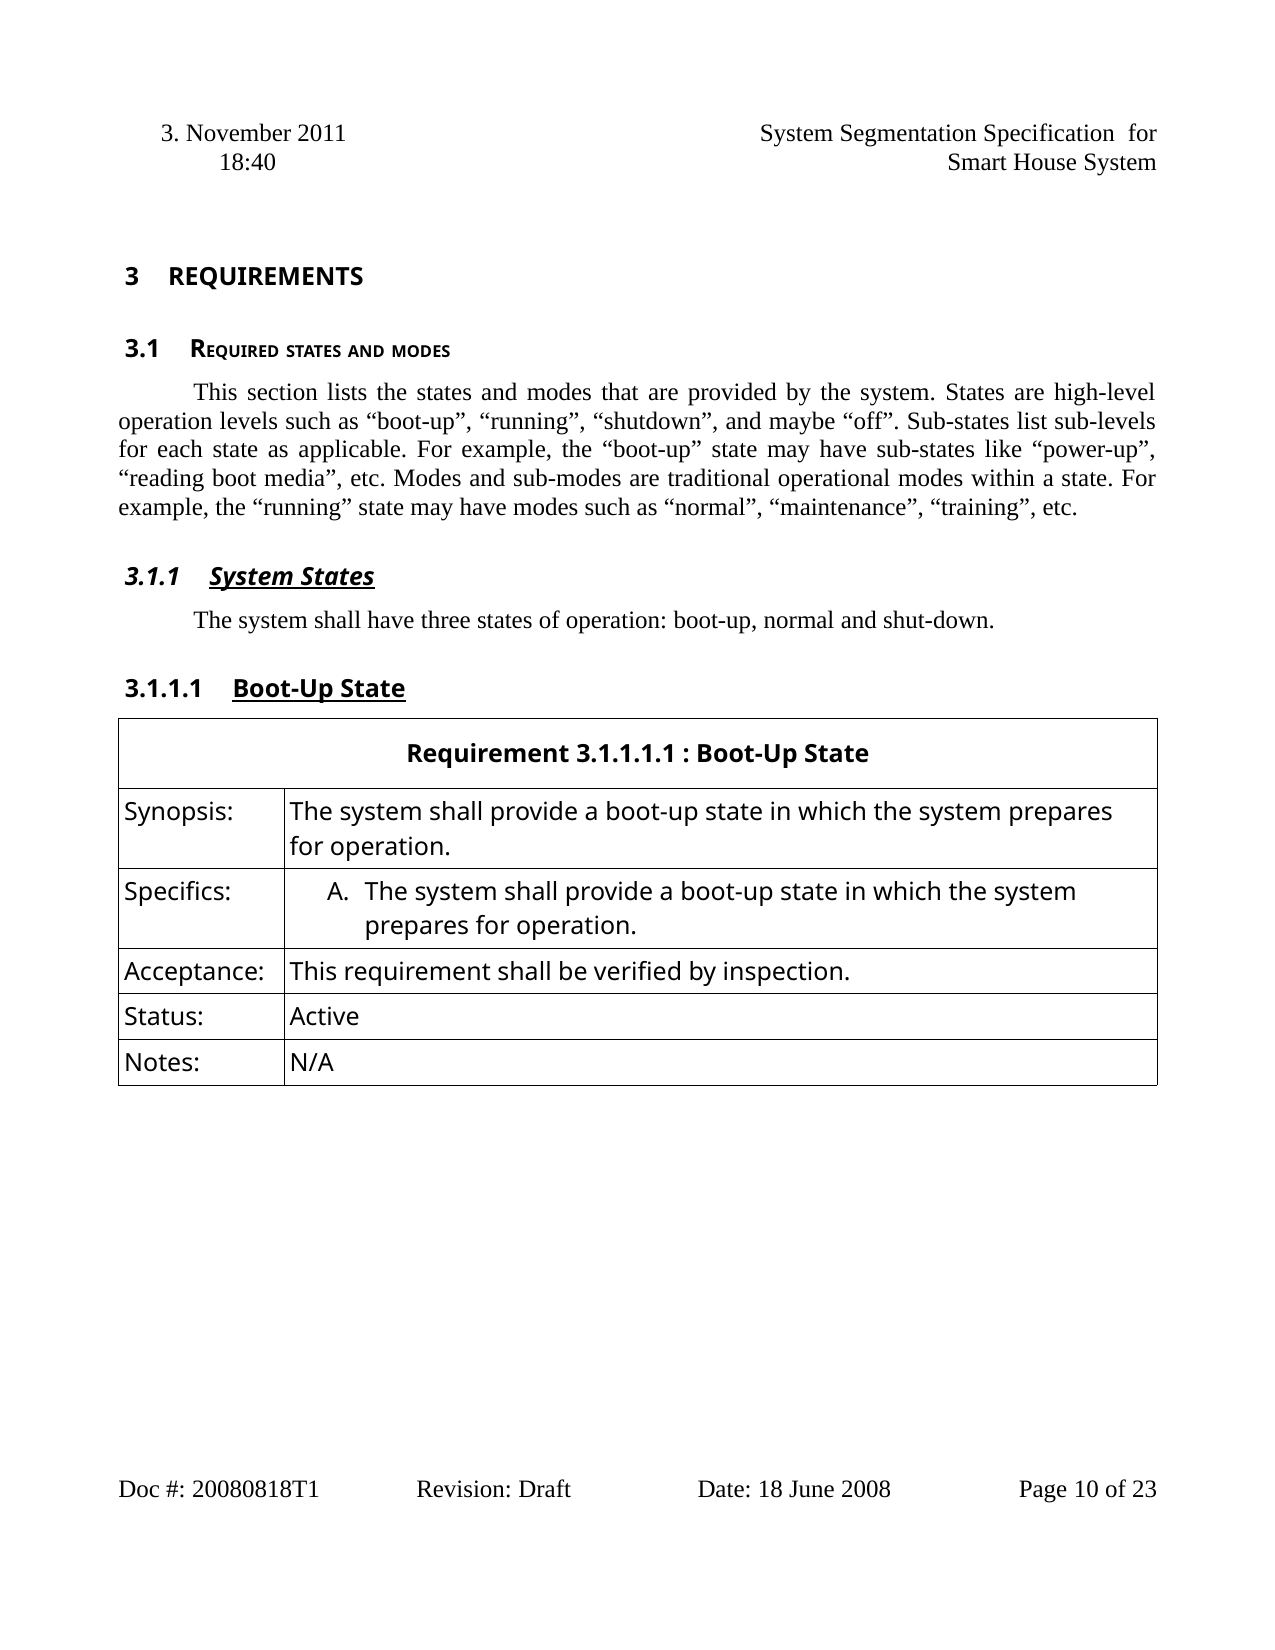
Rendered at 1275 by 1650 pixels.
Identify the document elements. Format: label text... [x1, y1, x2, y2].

subtitle Required states and modes [118, 330, 1157, 364]
text The system shall have three states of operation: boot-up, normal and shut-down. [118, 605, 1157, 633]
table_cell The system shall provide a boot-up state in which the system prepares for operation. [285, 789, 1157, 868]
table_cell N/A [285, 1040, 1157, 1084]
table_cell Specifics: [119, 869, 284, 948]
table_cell Synopsis: [119, 789, 284, 868]
table_cell The system shall provide a boot-up state in which the system prepares for operation. [285, 869, 1157, 948]
table_cell This requirement shall be verified by inspection. [285, 949, 1157, 993]
table_cell Active [285, 994, 1157, 1039]
table_cell Notes: [119, 1040, 284, 1084]
table_cell Status: [119, 994, 284, 1039]
subtitle Requirements [118, 259, 1157, 293]
table_cell Acceptance: [119, 949, 284, 993]
table_header Requirement 3.1.1.1.1 : Boot-Up State [119, 719, 1157, 788]
text This section lists the states and modes that are provided by the system. States are high-level operation levels such as “boot-up”, “running”, “shutdown”, and maybe “off”. Sub-states list sub-levels for each state as applicable. For example, the “boot-up” state may have sub-states like “power-up”, “reading boot media”, etc. Modes and sub-modes are traditional operational modes within a state. For example, the “running” state may have modes such as “normal”, “maintenance”, “training”, etc. [118, 377, 1157, 521]
subtitle Boot-Up State [118, 671, 1157, 705]
subtitle System States [118, 558, 1157, 592]
